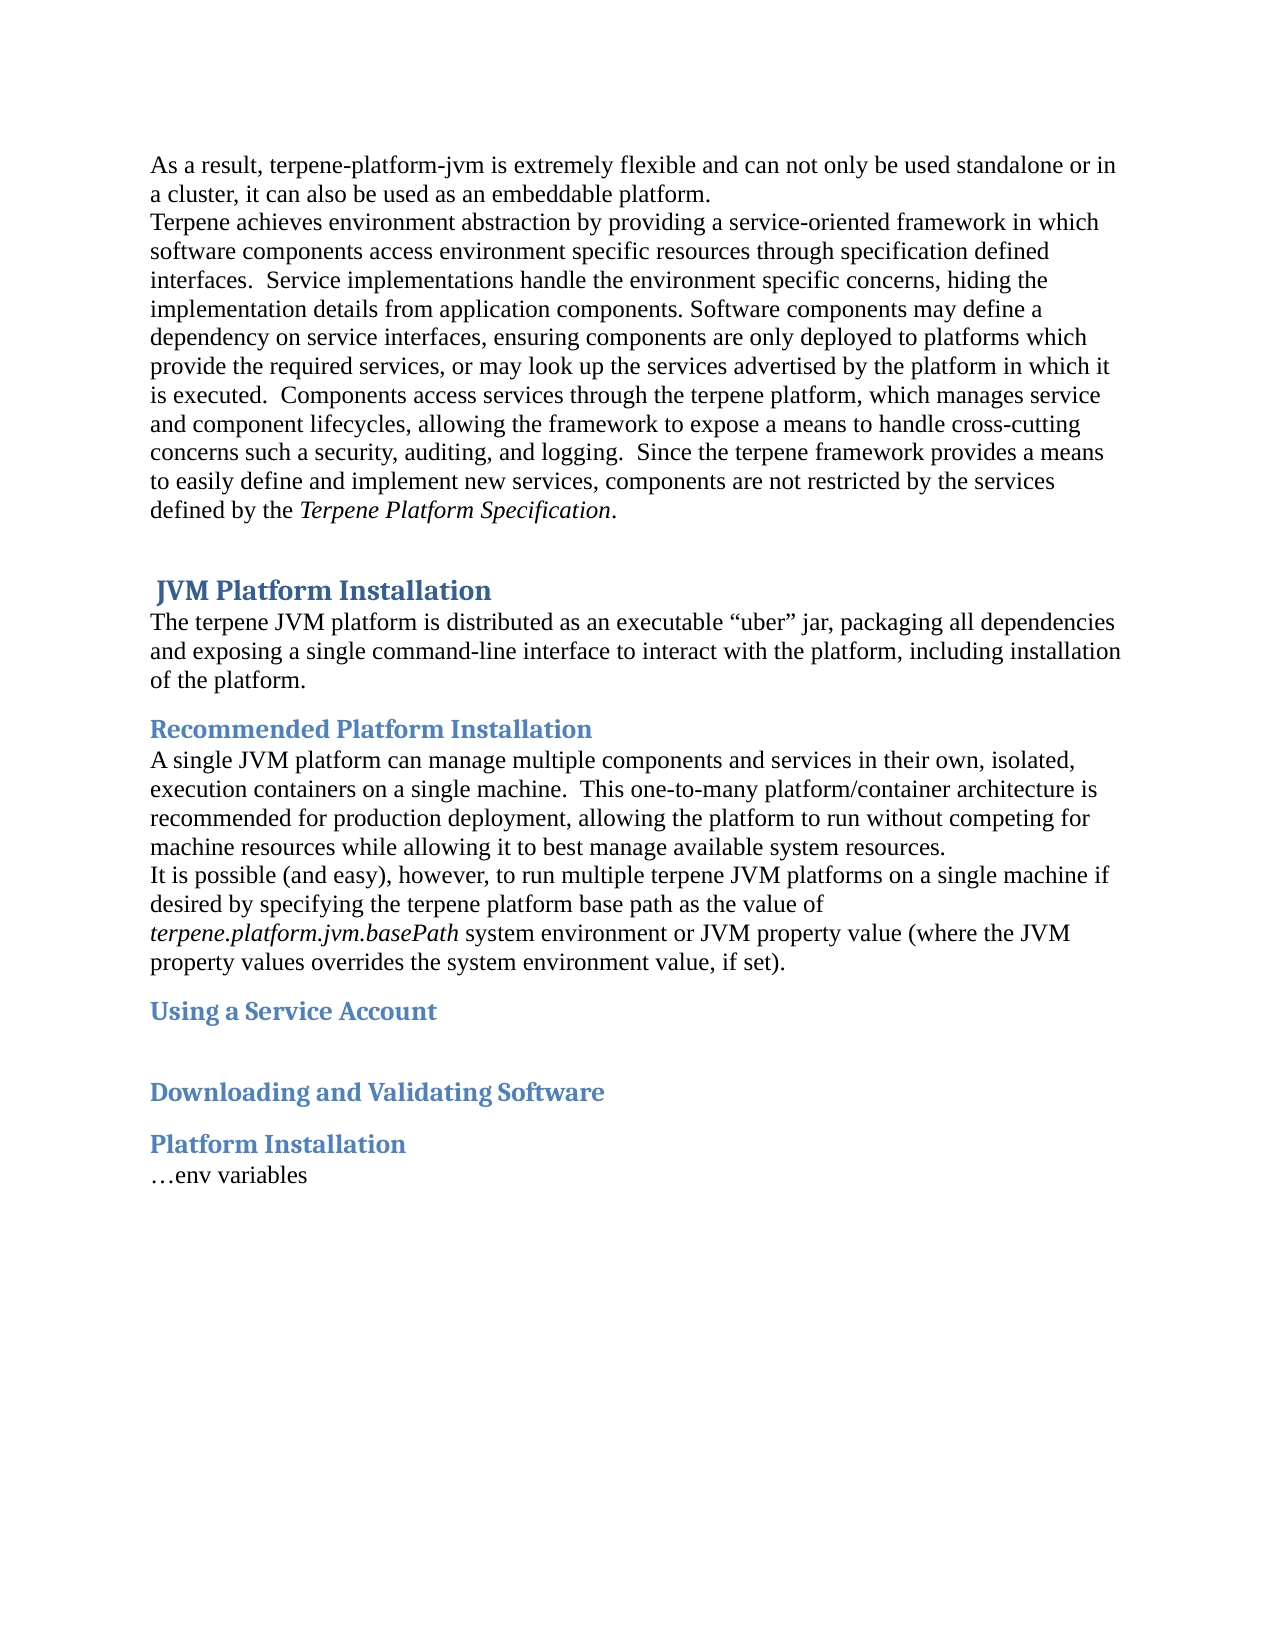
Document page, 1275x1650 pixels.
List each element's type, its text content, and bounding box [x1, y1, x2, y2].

text …env variables [150, 1160, 1125, 1189]
text As a result, terpene-platform-jvm is extremely flexible and can not only be used standalone or in a cluster, it can also be used as an embeddable platform. [150, 150, 1125, 207]
text A single JVM platform can manage multiple components and services in their own, isolated, execution containers on a single machine. This one-to-many platform/container architecture is recommended for production deployment, allowing the platform to run without competing for machine resources while allowing it to best manage available system resources. [150, 746, 1125, 861]
subtitle JVM Platform Installation [150, 574, 1125, 607]
subtitle Using a Service Account [150, 996, 1125, 1027]
subtitle Downloading and Validating Software [150, 1077, 1125, 1108]
text The terpene JVM platform is distributed as an executable “uber” jar, packaging all dependencies and exposing a single command-line interface to interact with the platform, including installation of the platform. [150, 607, 1125, 693]
subtitle Platform Installation [150, 1129, 1125, 1160]
subtitle Recommended Platform Installation [150, 714, 1125, 746]
text Terpene achieves environment abstraction by providing a service-oriented framework in which software components access environment specific resources through specification defined interfaces. Service implementations handle the environment specific concerns, hiding the implementation details from application components. Software components may define a dependency on service interfaces, ensuring components are only deployed to platforms which provide the required services, or may look up the services advertised by the platform in which it is executed. Components access services through the terpene platform, which manages service and component lifecycles, allowing the framework to expose a means to handle cross-cutting concerns such a security, auditing, and logging. Since the terpene framework provides a means to easily define and implement new services, components are not restricted by the services defined by the Terpene Platform Specification. [150, 207, 1125, 524]
text It is possible (and easy), however, to run multiple terpene JVM platforms on a single machine if desired by specifying the terpene platform base path as the value of terpene.platform.jvm.basePath system environment or JVM property value (where the JVM property values overrides the system environment value, if set). [150, 861, 1125, 976]
